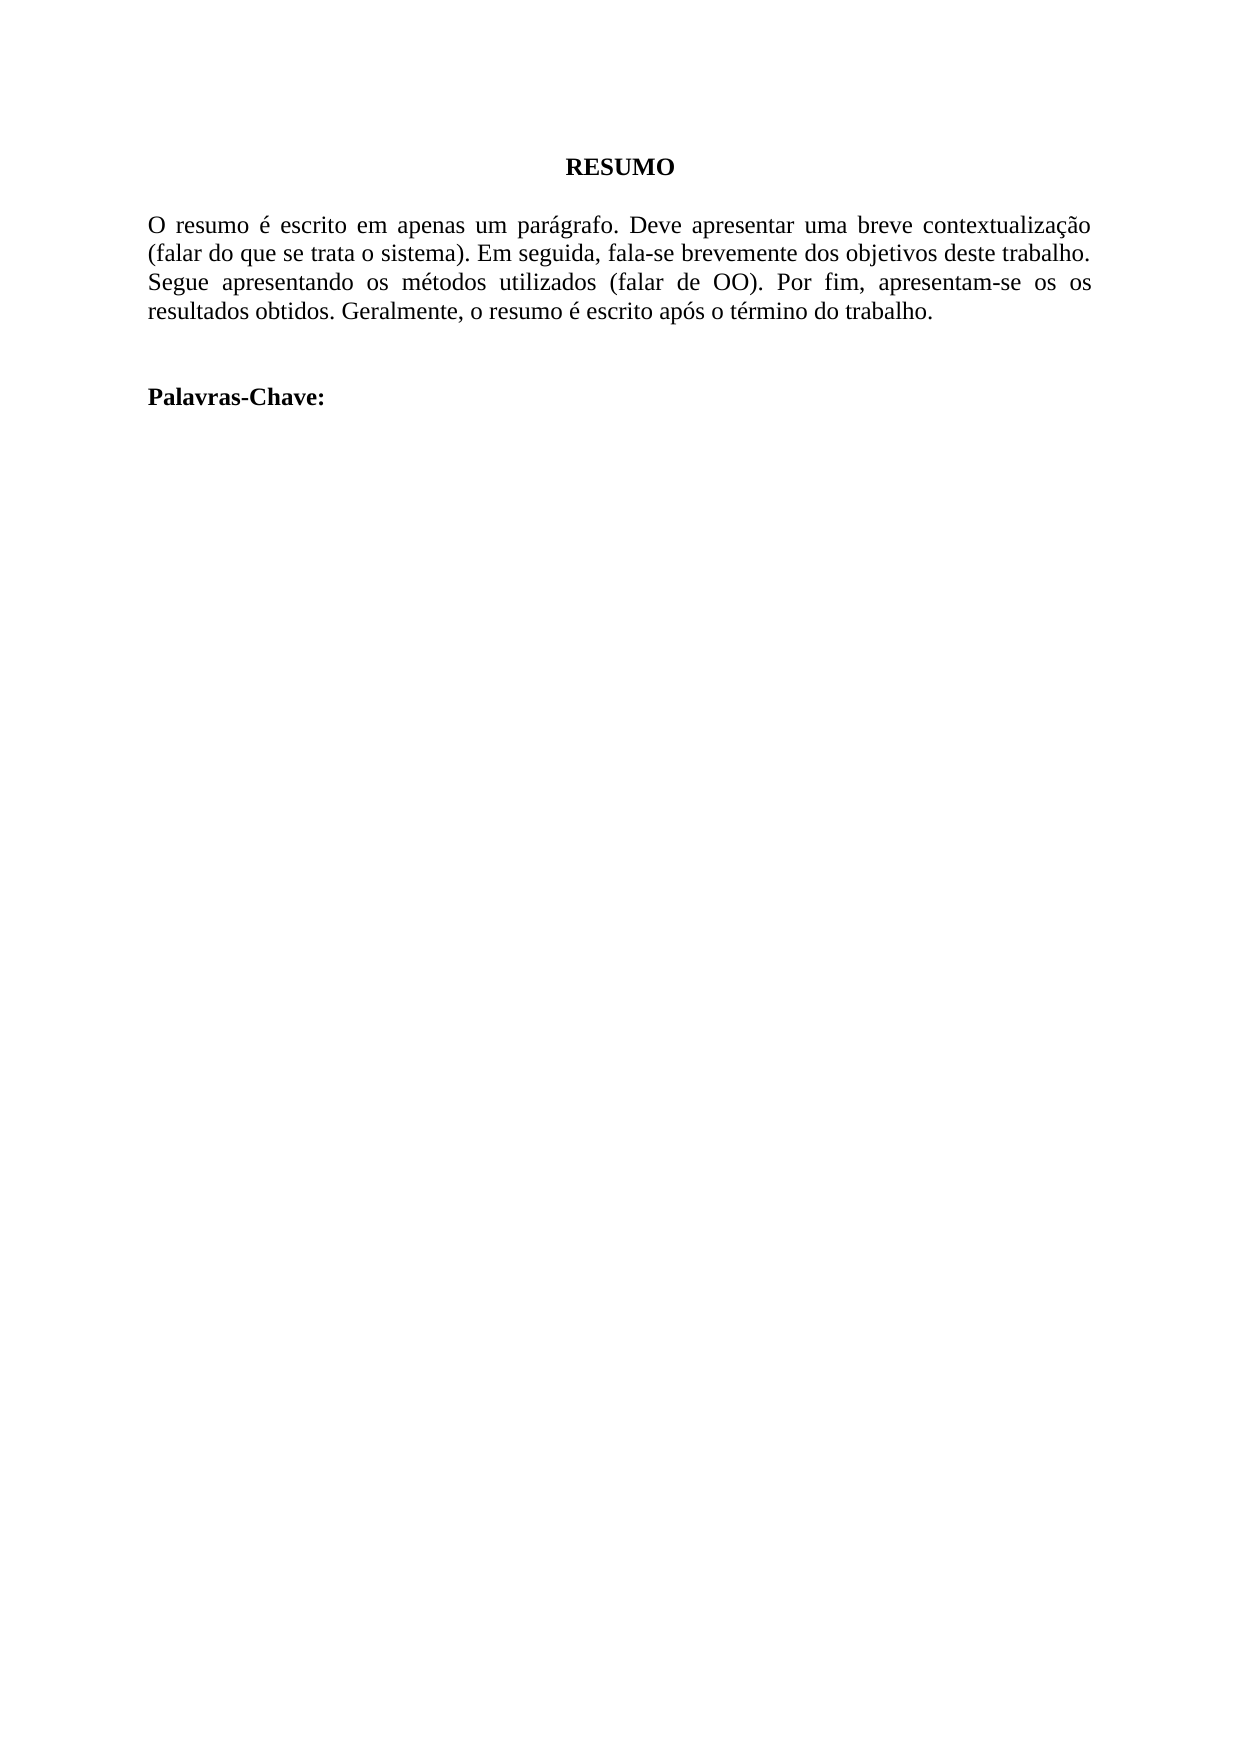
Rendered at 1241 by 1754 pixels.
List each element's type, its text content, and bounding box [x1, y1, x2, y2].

text Palavras-Chave: [148, 382, 1092, 411]
text RESUMO [148, 152, 1092, 181]
text O resumo é escrito em apenas um parágrafo. Deve apresentar uma breve contextualização (falar do que se trata o sistema). Em seguida, fala-se brevemente dos objetivos deste trabalho. Segue apresentando os métodos utilizados (falar de OO). Por fim, apresentam-se os os resultados obtidos. Geralmente, o resumo é escrito após o término do trabalho. [148, 210, 1092, 325]
